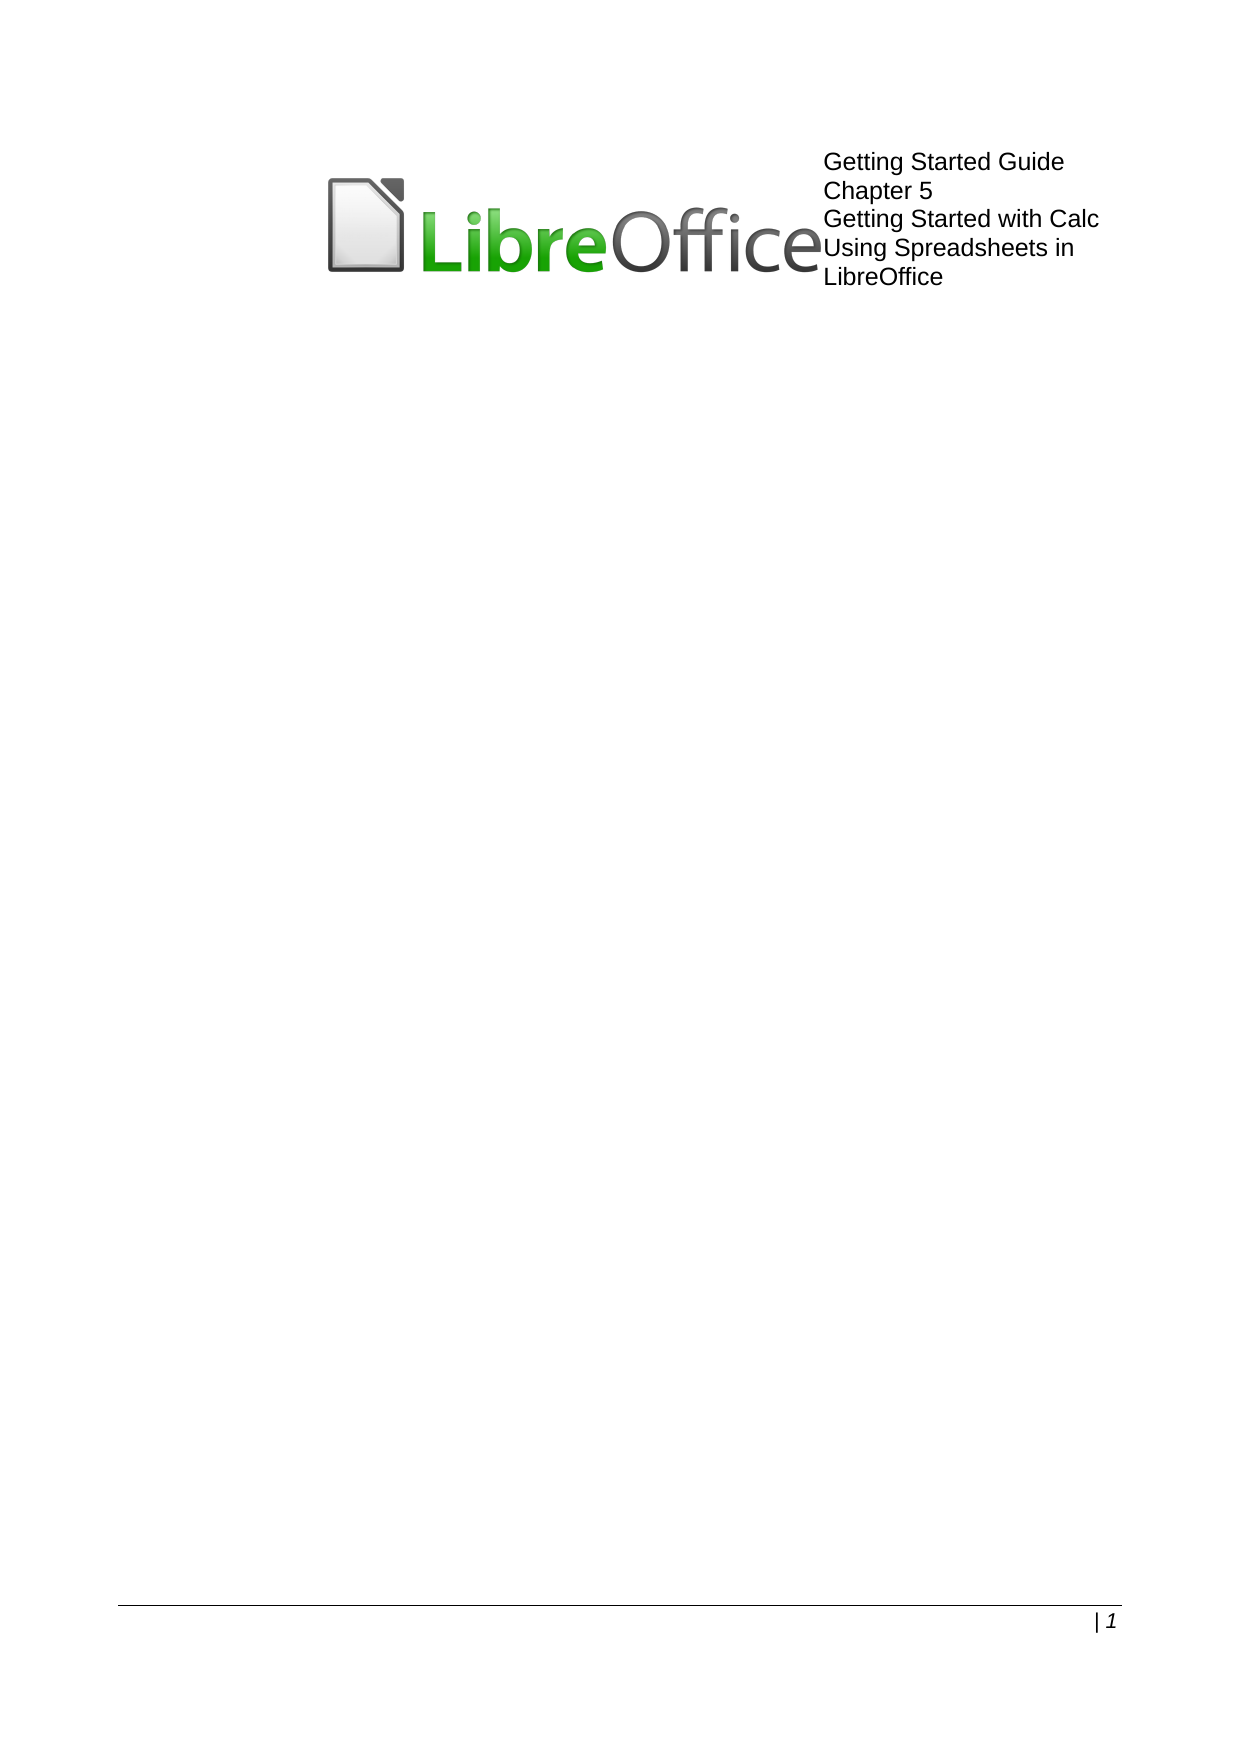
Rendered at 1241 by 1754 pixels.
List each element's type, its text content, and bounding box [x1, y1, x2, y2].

text Getting Started Guide [118, 147, 1122, 176]
text Chapter 5 Getting Started with Calc [823, 176, 1122, 233]
text Using Spreadsheets in LibreOffice [118, 233, 1122, 291]
text [118, 176, 323, 233]
picture [323, 173, 823, 279]
